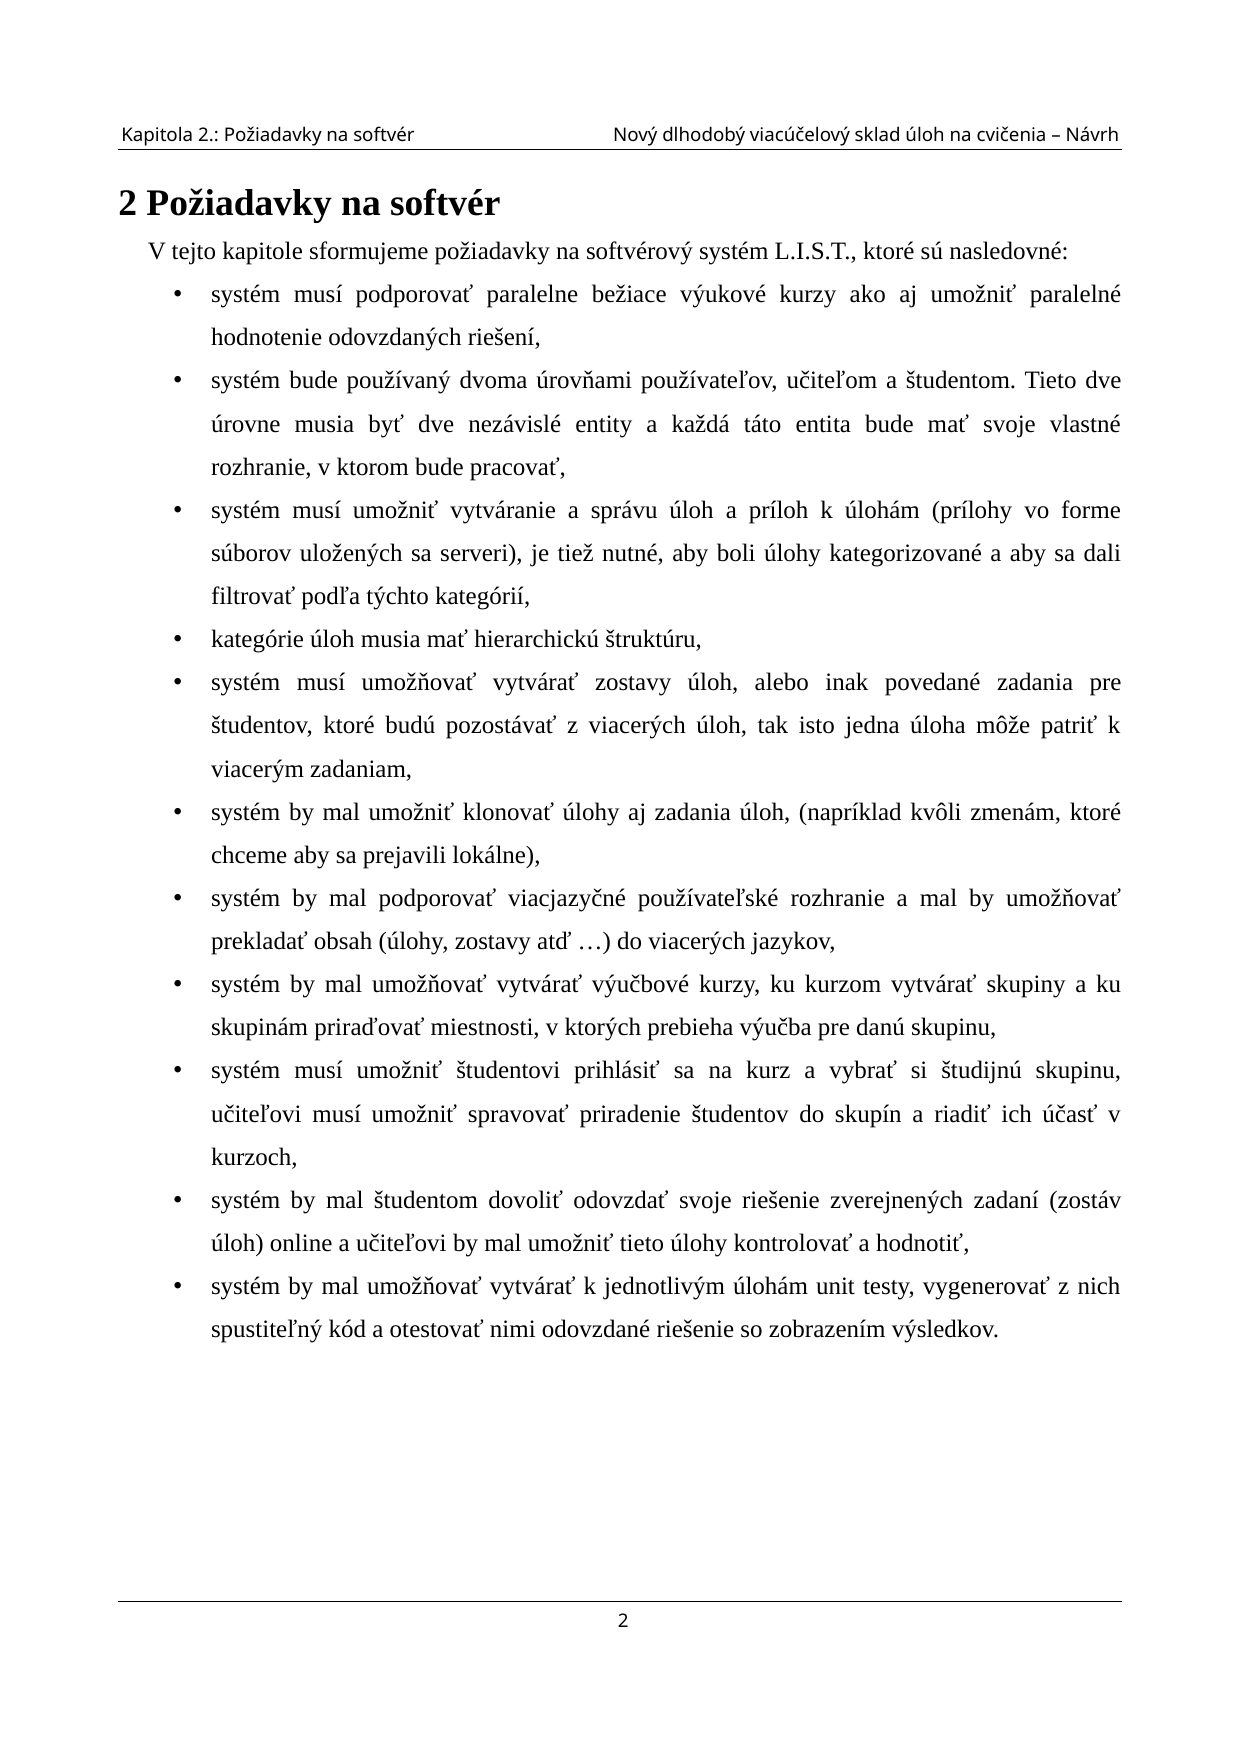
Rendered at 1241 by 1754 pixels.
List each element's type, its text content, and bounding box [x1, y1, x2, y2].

list systém musí umožňovať vytvárať zostavy úloh, alebo inak povedané zadania pre študentov, ktoré budú pozostávať z viacerých úloh, tak isto jedna úloha môže patriť k viacerým zadaniam, [173, 667, 1122, 782]
list systém by mal podporovať viacjazyčné používateľské rozhranie a mal by umožňovať prekladať obsah (úlohy, zostavy atď …) do viacerých jazykov, [173, 883, 1122, 955]
subtitle Požiadavky na softvér [118, 181, 1122, 224]
list systém musí podporovať paralelne bežiace výukové kurzy ako aj umožniť paralelné hodnotenie odovzdaných riešení, [173, 279, 1122, 351]
text V tejto kapitole sformujeme požiadavky na softvérový systém L.I.S.T., ktoré sú nasledovné: [136, 236, 1122, 265]
list systém by mal umožniť klonovať úlohy aj zadania úloh, (napríklad kvôli zmenám, ktoré chceme aby sa prejavili lokálne), [173, 797, 1122, 869]
list systém bude používaný dvoma úrovňami používateľov, učiteľom a študentom. Tieto dve úrovne musia byť dve nezávislé entity a každá táto entita bude mať svoje vlastné rozhranie, v ktorom bude pracovať, [173, 366, 1122, 481]
list systém musí umožniť študentovi prihlásiť sa na kurz a vybrať si študijnú skupinu, učiteľovi musí umožniť spravovať priradenie študentov do skupín a riadiť ich účasť v kurzoch, [173, 1056, 1122, 1171]
list systém by mal študentom dovoliť odovzdať svoje riešenie zverejnených zadaní (zostáv úloh) online a učiteľovi by mal umožniť tieto úlohy kontrolovať a hodnotiť, [173, 1185, 1122, 1257]
list systém by mal umožňovať vytvárať k jednotlivým úlohám unit testy, vygenerovať z nich spustiteľný kód a otestovať nimi odovzdané riešenie so zobrazením výsledkov. [173, 1271, 1122, 1343]
list kategórie úloh musia mať hierarchickú štruktúru, [173, 624, 1122, 653]
list systém musí umožniť vytváranie a správu úloh a príloh k úlohám (prílohy vo forme súborov uložených sa serveri), je tiež nutné, aby boli úlohy kategorizované a aby sa dali filtrovať podľa týchto kategórií, [173, 495, 1122, 610]
list systém by mal umožňovať vytvárať výučbové kurzy, ku kurzom vytvárať skupiny a ku skupinám priraďovať miestnosti, v ktorých prebieha výučba pre danú skupinu, [173, 969, 1122, 1041]
